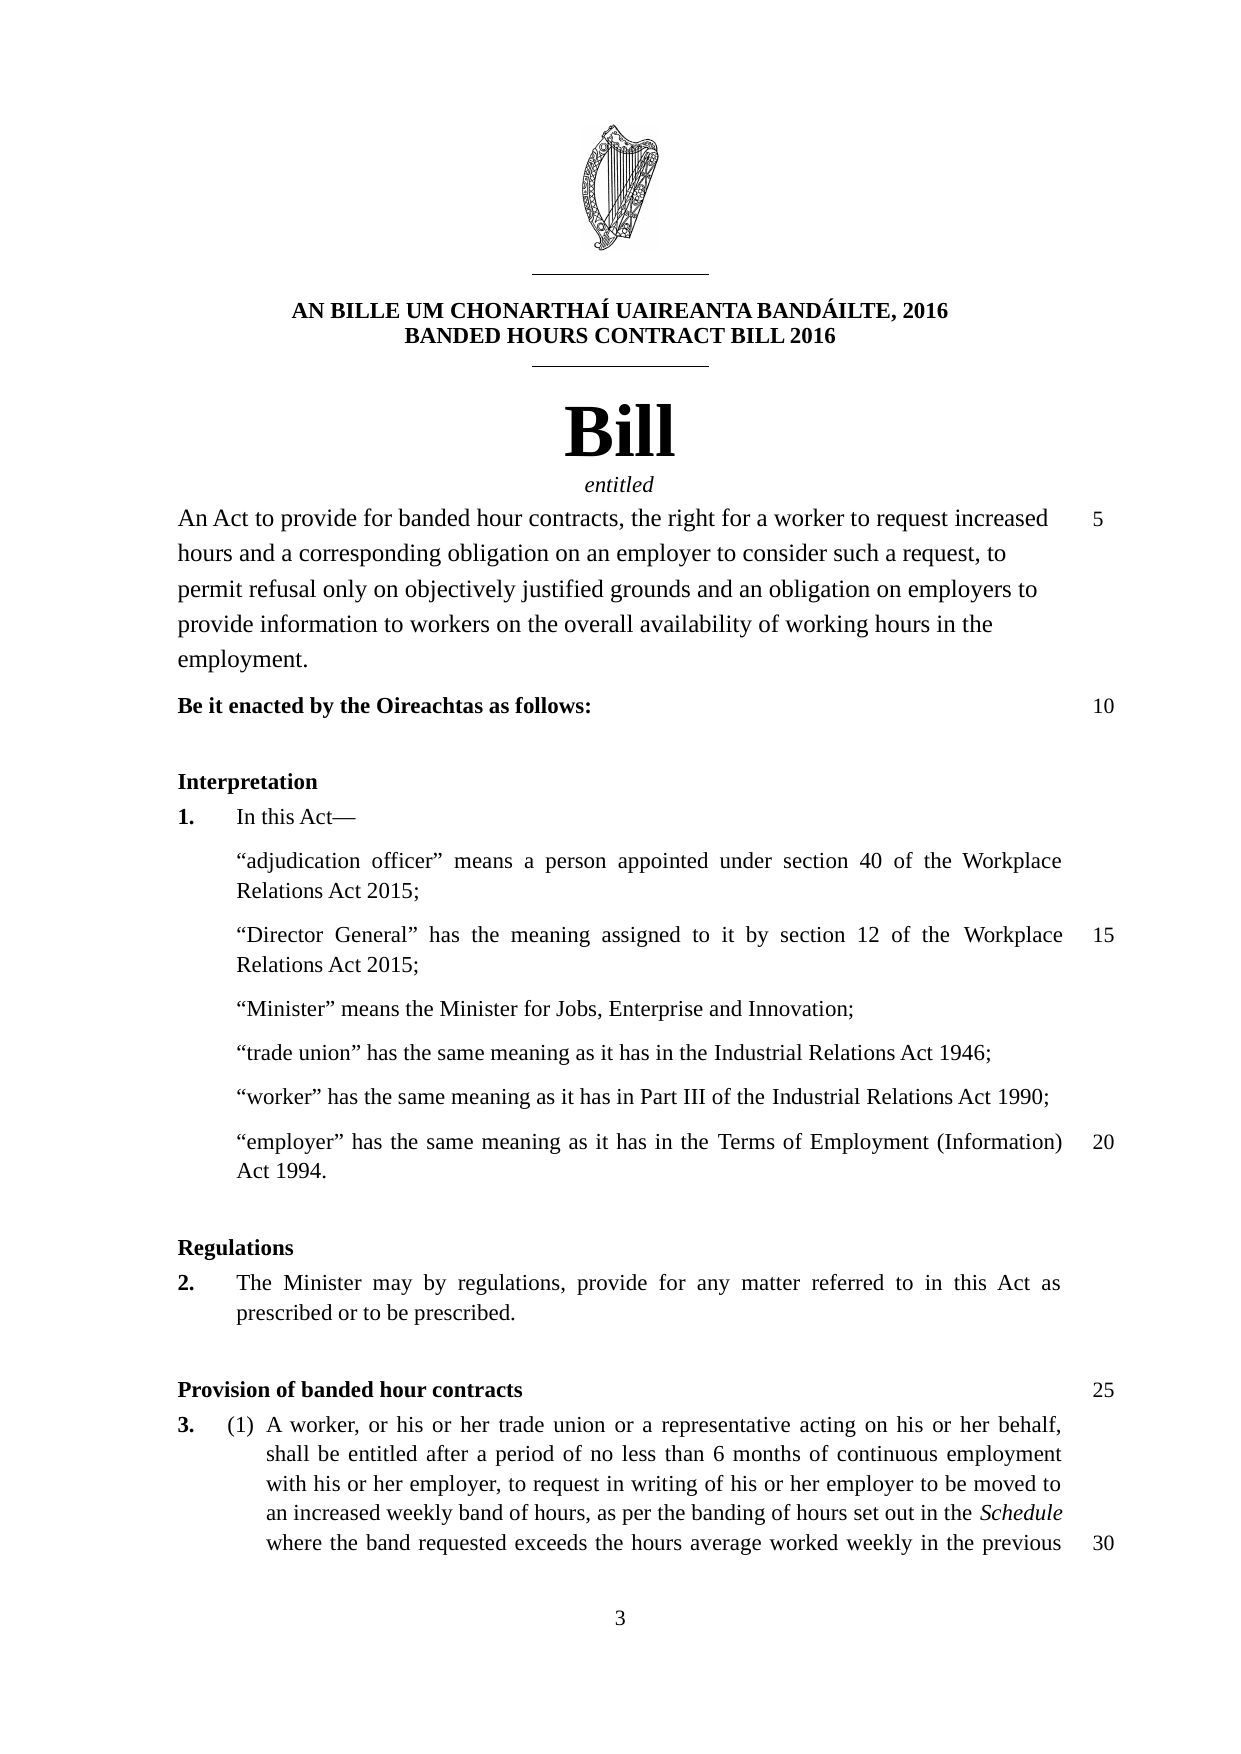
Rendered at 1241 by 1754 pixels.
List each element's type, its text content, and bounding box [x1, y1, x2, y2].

text Interpretation [177, 766, 1063, 795]
text “Minister” means the Minister for Jobs, Enterprise and Innovation; [177, 993, 1063, 1022]
text “trade union” has the same meaning as it has in the Industrial Relations Act 1946; [177, 1037, 1063, 1066]
text Be it enacted by the Oireachtas as follows: [177, 693, 1063, 718]
title entitled [177, 472, 1063, 498]
title AN BILLE UM CHONARTHAÍ UAIREANTA BANDÁILTE, 2016 [177, 297, 1063, 323]
text 2. The Minister may by regulations, provide for any matter referred to in this Act as prescribed or to be prescribed. [177, 1267, 1063, 1326]
text “worker” has the same meaning as it has in Part III of the Industrial Relations Act 1990; [177, 1081, 1063, 1111]
text 3. (1) A worker, or his or her trade union or a representative acting on his or her behalf, shall be entitled after a period of no less than 6 months of continuous employment with his or her employer, to request in writing of his or her employer to be moved to an increased weekly band of hours, as per the banding of hours set out in the Schedule where the band requested exceeds the hours average worked weekly in the previous [177, 1409, 1063, 1556]
picture [295, 117, 945, 257]
text Bill [177, 389, 1063, 472]
text “employer” has the same meaning as it has in the Terms of Employment (Information) Act 1994. [177, 1126, 1063, 1184]
text “adjudication officer” means a person appointed under section 40 of the Workplace Relations Act 2015; [177, 845, 1063, 904]
title Banded Hours Contract Bill 2016 [177, 323, 1063, 348]
text Provision of banded hour contracts [177, 1373, 1063, 1403]
text “Director General” has the meaning assigned to it by section 12 of the Workplace Relations Act 2015; [177, 919, 1063, 978]
text Regulations [177, 1232, 1063, 1261]
title An Act to provide for banded hour contracts, the right for a worker to request increased hours and a corresponding obligation on an employer to consider such a request, to permit refusal only on objectively justified grounds and an obligation on employers to provide information to workers on the overall availability of working hours in the employment. [177, 498, 1063, 675]
text 1. In this Act⁠— [177, 801, 1063, 830]
